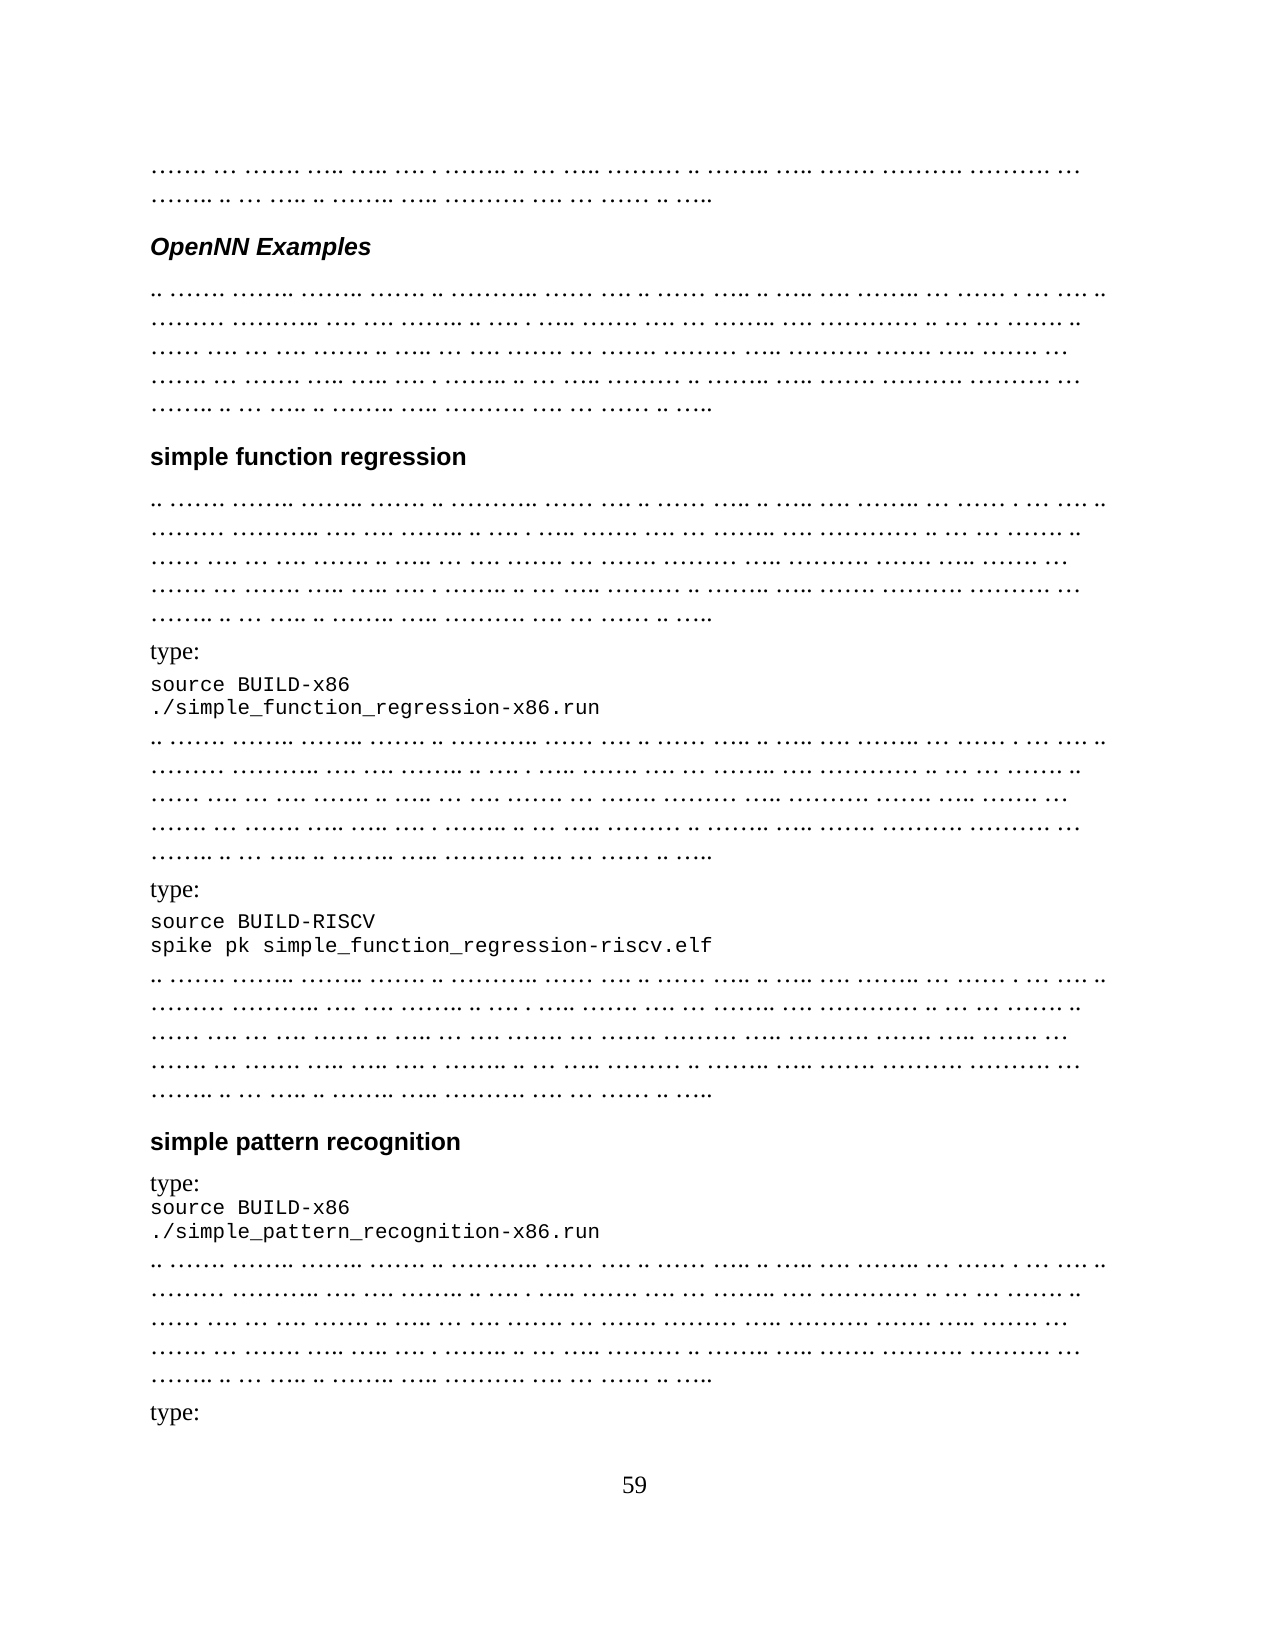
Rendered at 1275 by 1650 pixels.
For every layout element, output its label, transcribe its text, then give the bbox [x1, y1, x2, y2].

text type: [150, 636, 1125, 665]
text .. ……. …….. …….. ……. .. ……….. …… …. .. …… ….. .. ….. …. …….. … …… . … …. .. ……… ……….. …. …. …….. .. …. . ….. ……. …. … …….. …. ………… .. … … ……. .. …… …. … …. ……. .. ….. … …. ……. … ……. ……… ….. ………. ……. ….. ……. … ……. … ……. ….. ….. …. . …….. .. … ….. ……… .. …….. ….. ……. ………. ………. … …….. .. … ….. .. …….. ….. ………. …. … …… .. ….. [150, 1244, 1125, 1388]
text .. ……. …….. …….. ……. .. ……….. …… …. .. …… ….. .. ….. …. …….. … …… . … …. .. ……… ……….. …. …. …….. .. …. . ….. ……. …. … …….. …. ………… .. … … ……. .. …… …. … …. ……. .. ….. … …. ……. … ……. ……… ….. ………. ……. ….. ……. … ……. … ……. ….. ….. …. . …….. .. … ….. ……… .. …….. ….. ……. ………. ………. … …….. .. … ….. .. …….. ….. ………. …. … …… .. ….. [150, 721, 1125, 865]
subtitle simple pattern recognition [150, 1127, 1125, 1156]
text ……. … ……. ….. ….. …. . …….. .. … ….. ……… .. …….. ….. ……. ………. ………. … …….. .. … ….. .. …….. ….. ………. …. … …… .. ….. [150, 150, 1125, 207]
text type: [150, 874, 1125, 902]
text ./simple_function_regression-x86.run [150, 697, 1125, 721]
text .. ……. …….. …….. ……. .. ……….. …… …. .. …… ….. .. ….. …. …….. … …… . … …. .. ……… ……….. …. …. …….. .. …. . ….. ……. …. … …….. …. ………… .. … … ……. .. …… …. … …. ……. .. ….. … …. ……. … ……. ……… ….. ………. ……. ….. ……. … ……. … ……. ….. ….. …. . …….. .. … ….. ……… .. …….. ….. ……. ………. ………. … …….. .. … ….. .. …….. ….. ………. …. … …… .. ….. [150, 959, 1125, 1102]
text source BUILD-RISCV [150, 911, 1125, 935]
subtitle OpenNN Examples [150, 232, 1125, 261]
text type: [150, 1397, 1125, 1426]
text .. ……. …….. …….. ……. .. ……….. …… …. .. …… ….. .. ….. …. …….. … …… . … …. .. ……… ……….. …. …. …….. .. …. . ….. ……. …. … …….. …. ………… .. … … ……. .. …… …. … …. ……. .. ….. … …. ……. … ……. ……… ….. ………. ……. ….. ……. … ……. … ……. ….. ….. …. . …….. .. … ….. ……… .. …….. ….. ……. ………. ………. … …….. .. … ….. .. …….. ….. ………. …. … …… .. ….. [150, 273, 1125, 417]
text spike pk simple_function_regression-riscv.elf [150, 935, 1125, 959]
text type: [150, 1168, 1125, 1197]
subtitle simple function regression [150, 442, 1125, 471]
text source BUILD-x86 [150, 674, 1125, 697]
text .. ……. …….. …….. ……. .. ……….. …… …. .. …… ….. .. ….. …. …….. … …… . … …. .. ……… ……….. …. …. …….. .. …. . ….. ……. …. … …….. …. ………… .. … … ……. .. …… …. … …. ……. .. ….. … …. ……. … ……. ……… ….. ………. ……. ….. ……. … ……. … ……. ….. ….. …. . …….. .. … ….. ……… .. …….. ….. ……. ………. ………. … …….. .. … ….. .. …….. ….. ………. …. … …… .. ….. [150, 483, 1125, 627]
text ./simple_pattern_recognition-x86.run [150, 1221, 1125, 1244]
text source BUILD-x86 [150, 1197, 1125, 1221]
